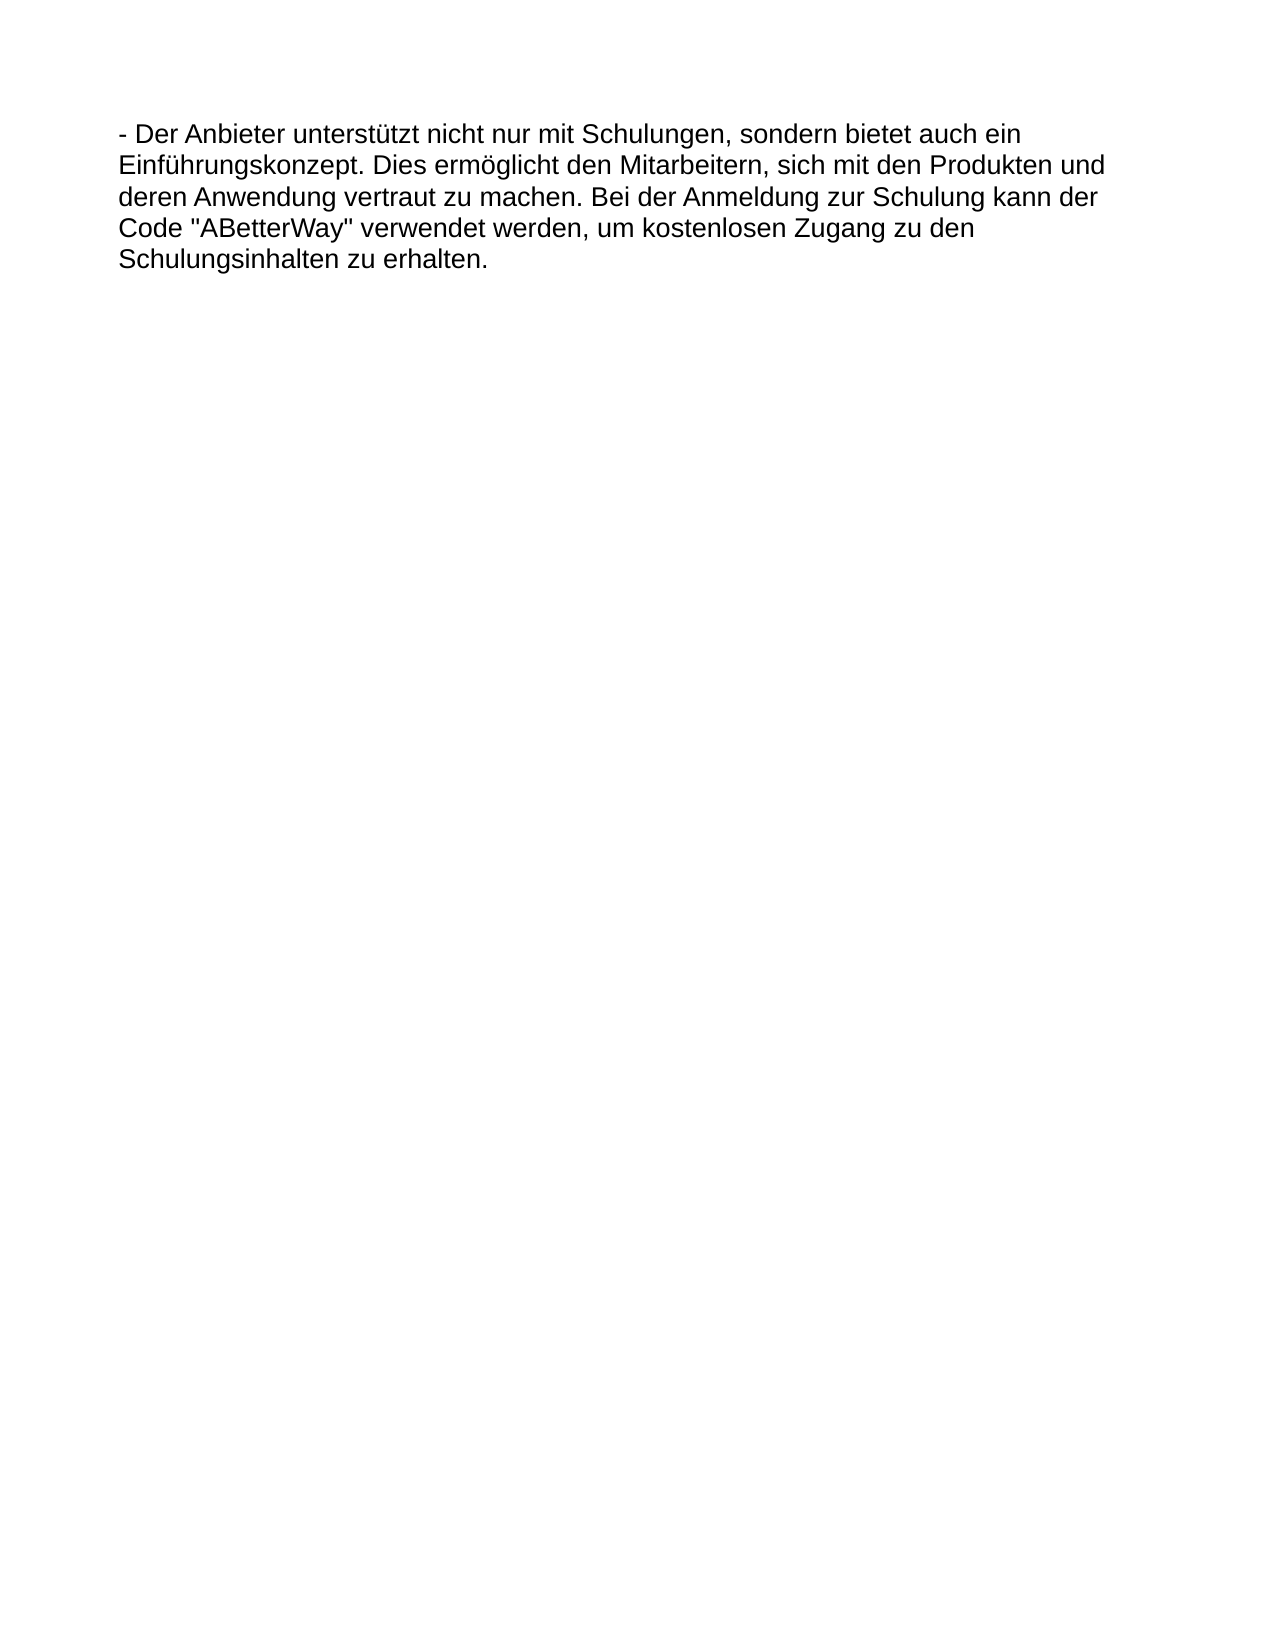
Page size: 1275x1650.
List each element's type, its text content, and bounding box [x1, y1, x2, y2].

text - Der Anbieter unterstützt nicht nur mit Schulungen, sondern bietet auch ein Einführungskonzept. Dies ermöglicht den Mitarbeitern, sich mit den Produkten und deren Anwendung vertraut zu machen. Bei der Anmeldung zur Schulung kann der Code "ABetterWay" verwendet werden, um kostenlosen Zugang zu den Schulungsinhalten zu erhalten. [118, 118, 1157, 337]
